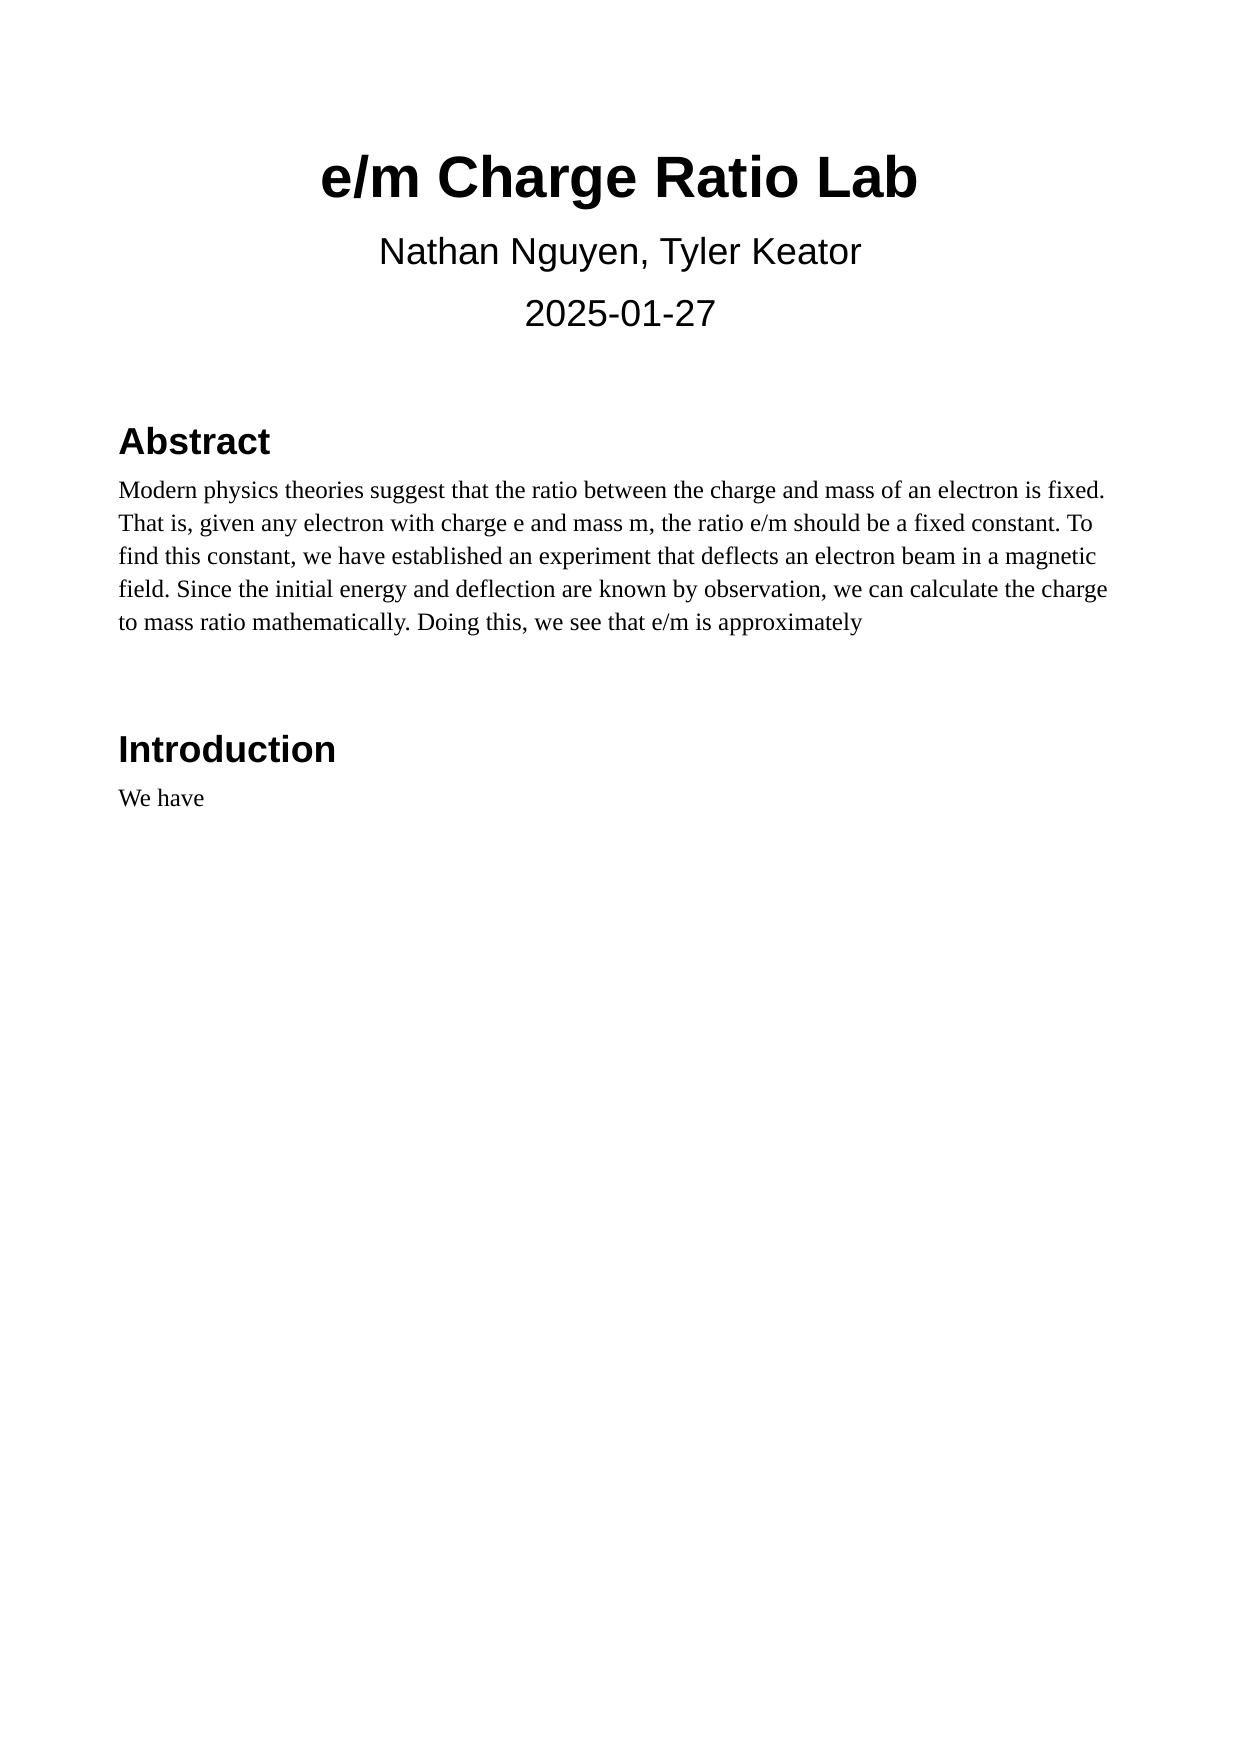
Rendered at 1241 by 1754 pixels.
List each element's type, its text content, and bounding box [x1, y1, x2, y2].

text We have [118, 783, 1122, 811]
subtitle Nathan Nguyen, Tyler Keator [118, 229, 1122, 272]
title e/m Charge Ratio Lab [118, 143, 1122, 210]
subtitle 2025-01-27 [118, 291, 1122, 334]
text Modern physics theories suggest that the ratio between the charge and mass of an electron is fixed. That is, given any electron with charge e and mass m, the ratio e/m should be a fixed constant. To find this constant, we have established an experiment that deflects an electron beam in a magnetic field. Since the initial energy and deflection are known by observation, we can calculate the charge to mass ratio mathematically. Doing this, we see that e/m is approximately [118, 475, 1122, 636]
subtitle Introduction [118, 727, 1122, 770]
subtitle Abstract [118, 419, 1122, 462]
